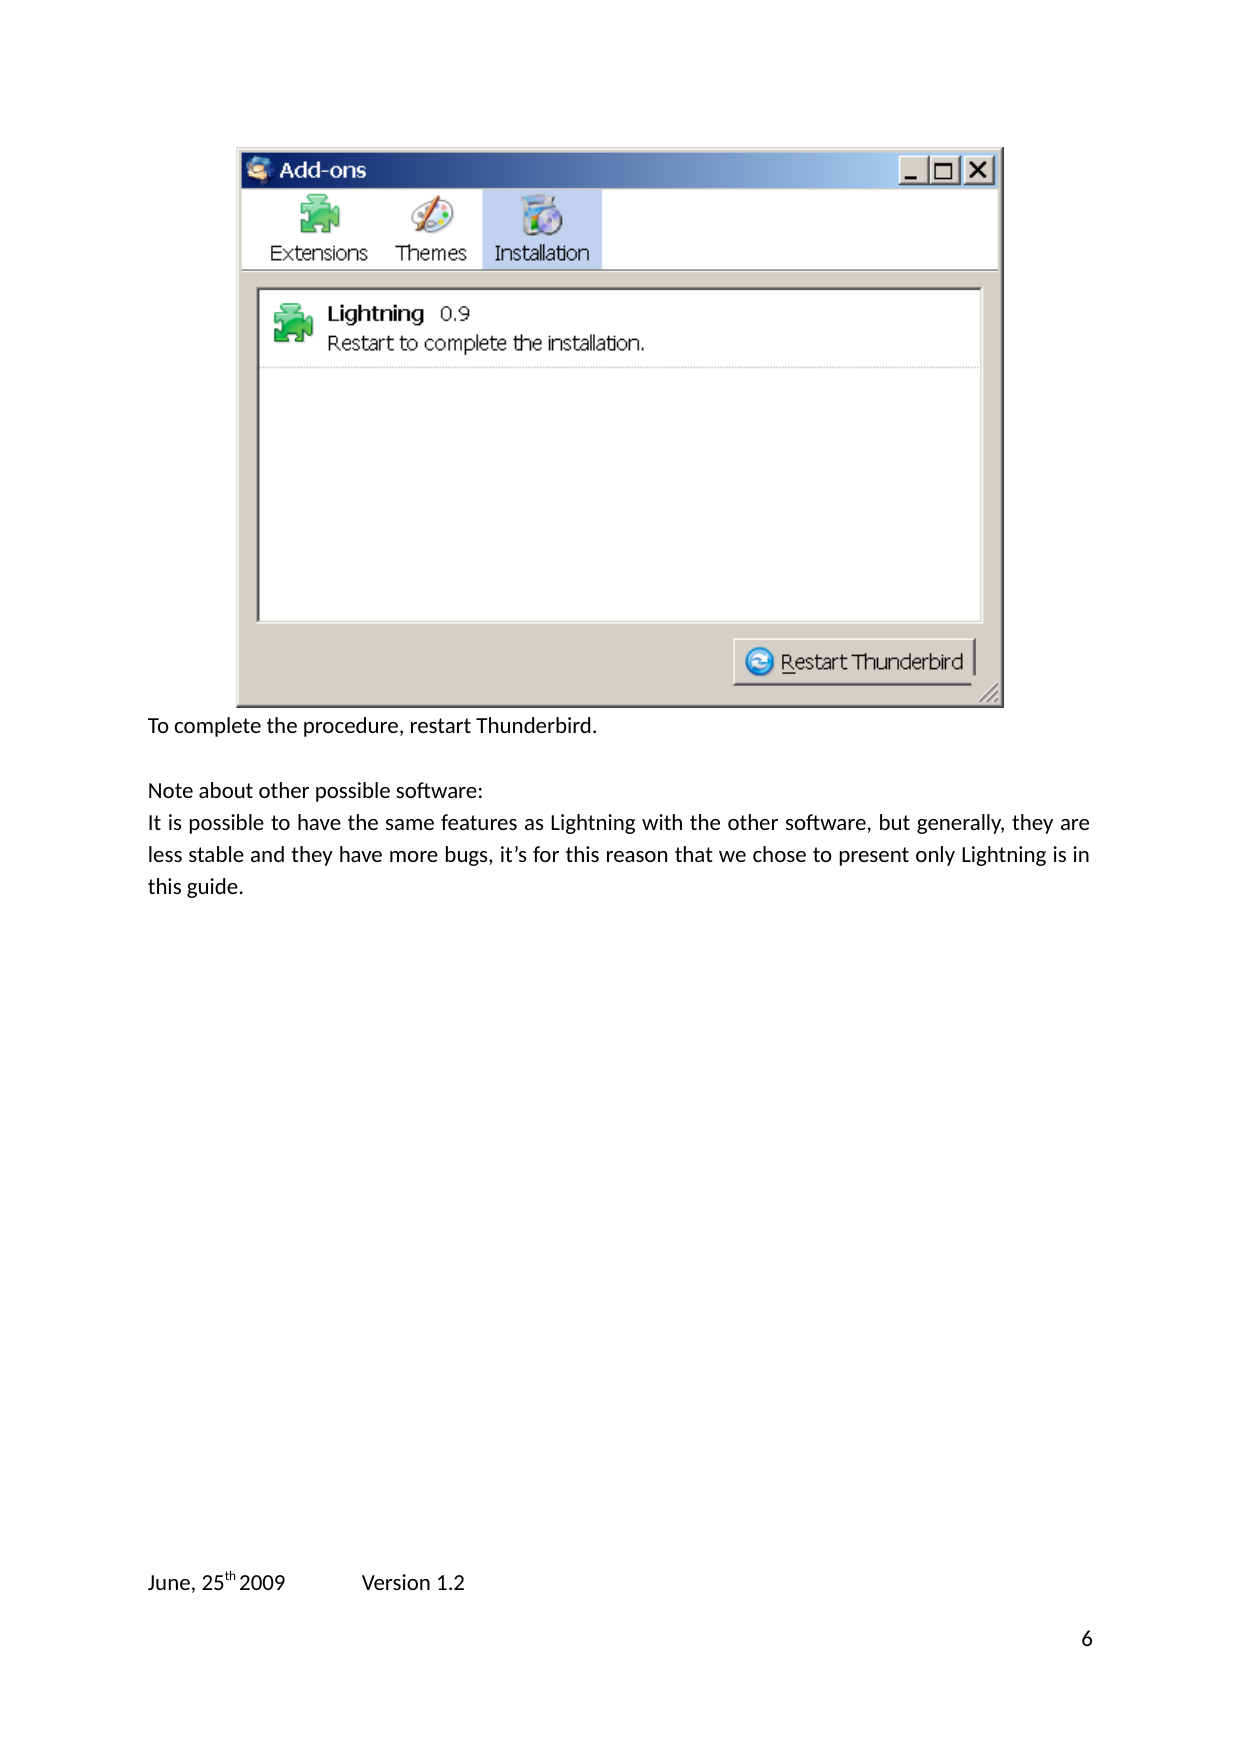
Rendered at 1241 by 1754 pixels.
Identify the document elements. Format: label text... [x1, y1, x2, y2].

text It is possible to have the same features as Lightning with the other software, but generally, they are less stable and they have more bugs, it’s for this reason that we chose to present only Lightning is in this guide. [148, 808, 1092, 900]
text Note about other possible software: [148, 776, 1092, 804]
text To complete the procedure, restart Thunderbird. [148, 711, 1092, 739]
picture [236, 147, 1004, 708]
